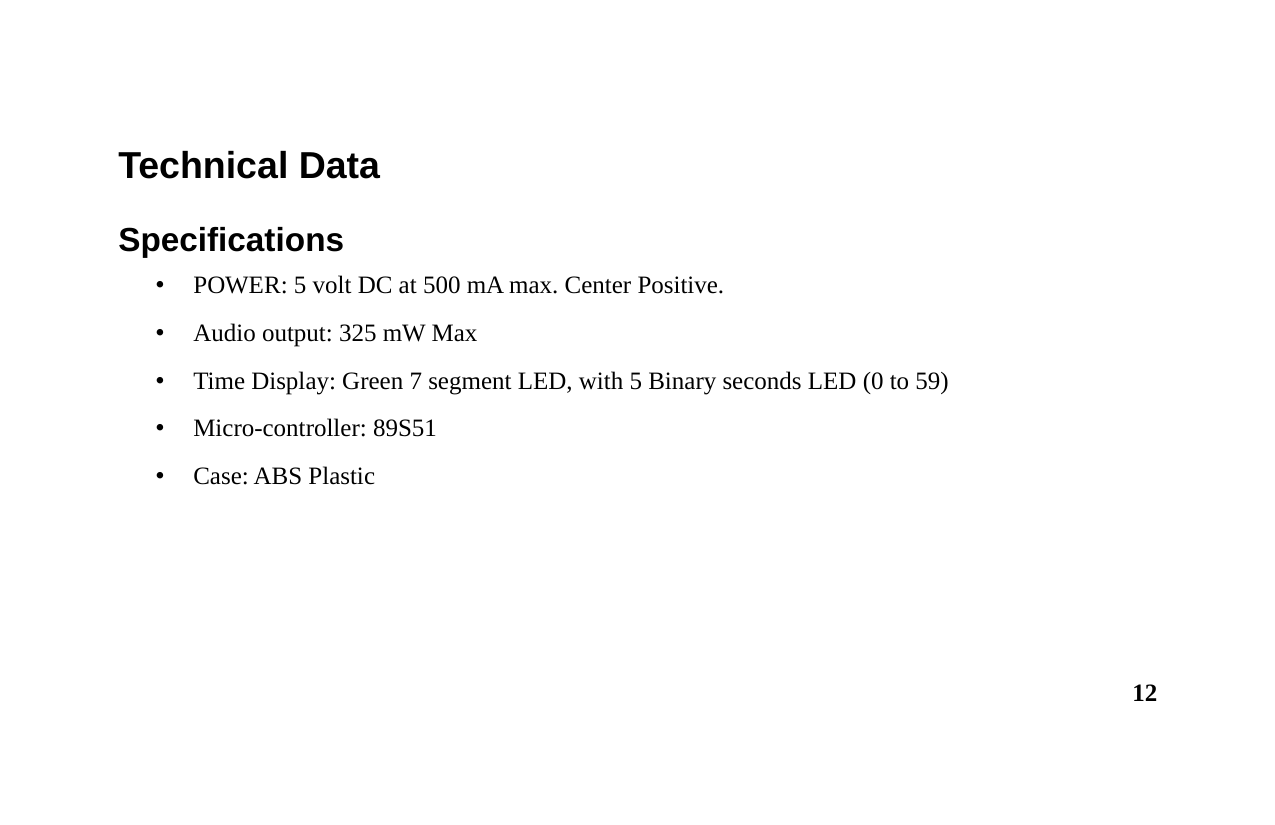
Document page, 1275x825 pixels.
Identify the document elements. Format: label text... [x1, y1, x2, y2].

list Time Display: Green 7 segment LED, with 5 Binary seconds LED (0 to 59) [156, 366, 1157, 394]
list Micro-controller: 89S51 [156, 413, 1157, 442]
list POWER: 5 volt DC at 500 mA max. Center Positive. [156, 271, 1157, 299]
subtitle Specifications [118, 219, 1157, 258]
subtitle Technical Data [118, 143, 1157, 186]
list Audio output: 325 mW Max [156, 318, 1157, 347]
list Case: ABS Plastic [156, 461, 1157, 490]
